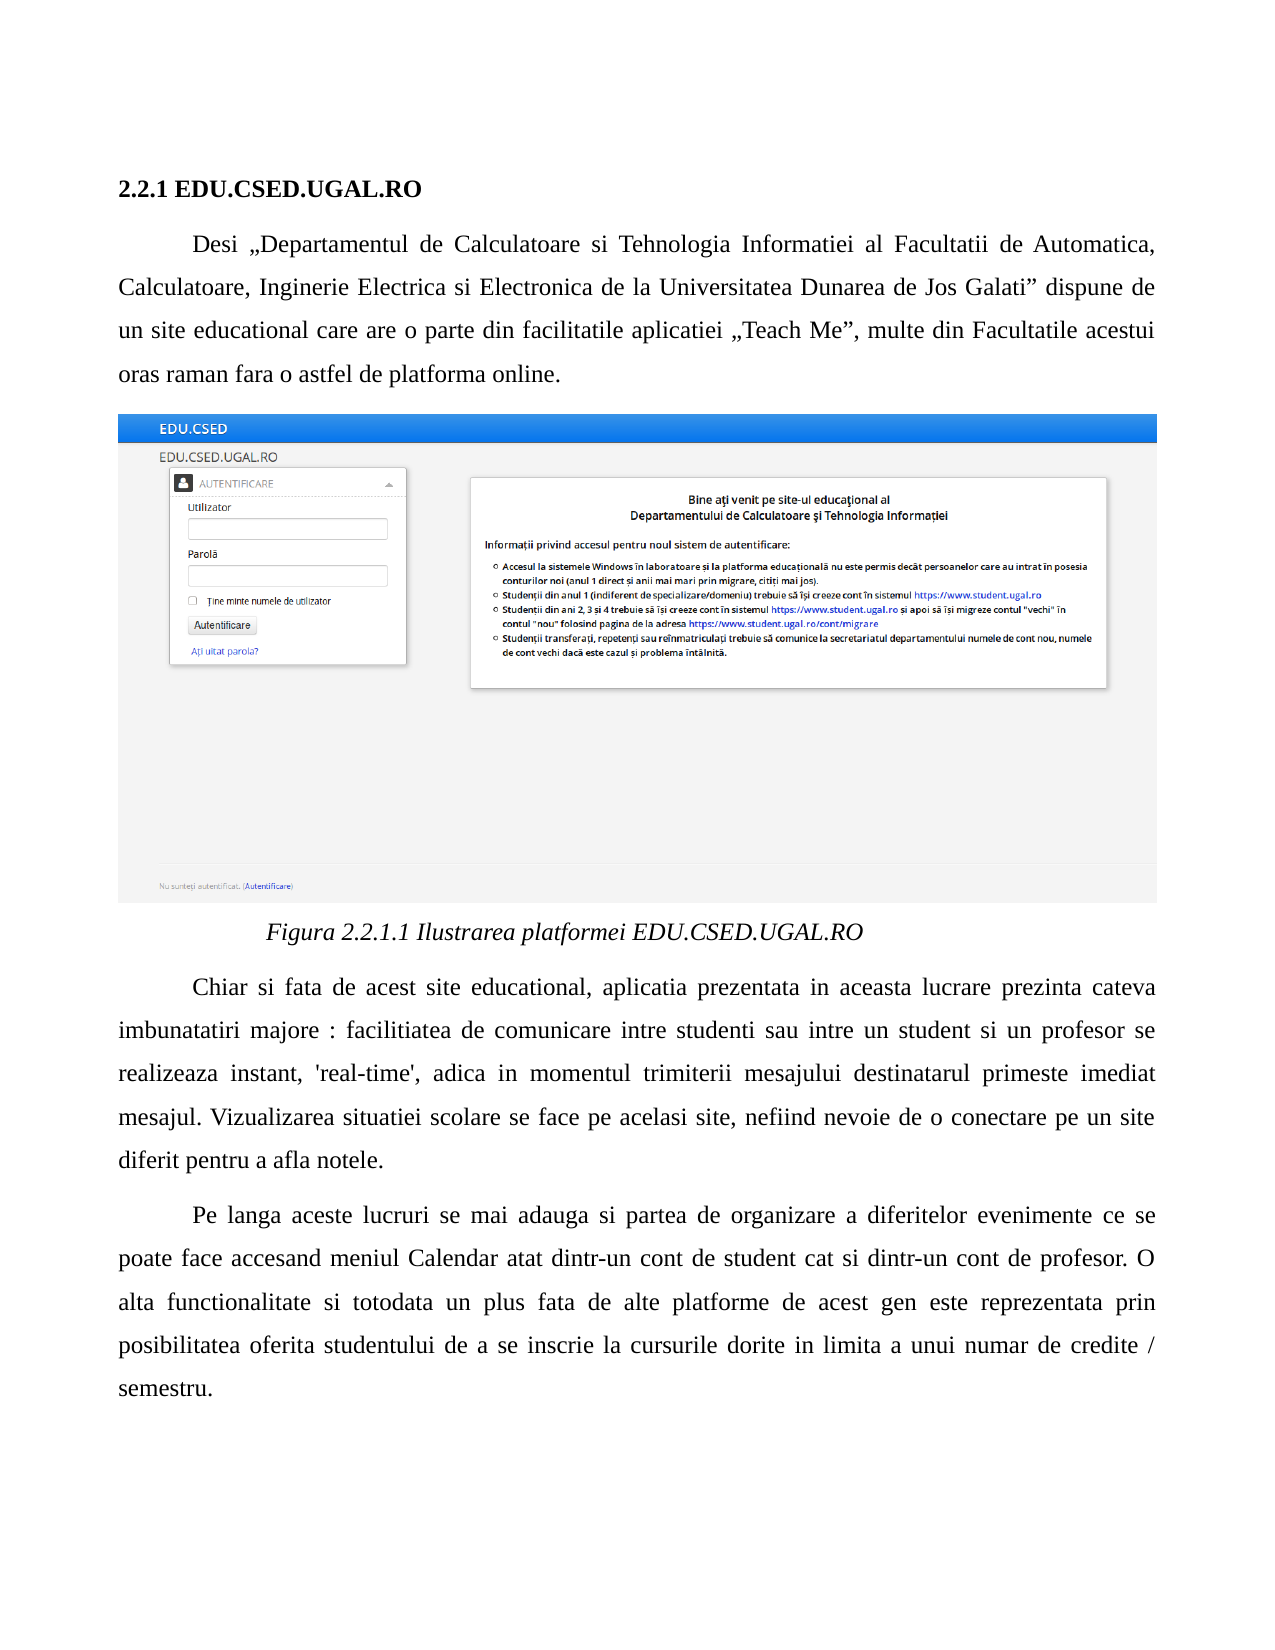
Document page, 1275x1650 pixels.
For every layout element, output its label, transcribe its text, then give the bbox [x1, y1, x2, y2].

text Figura 2.2.1.1 Ilustrarea platformei EDU.CSED.UGAL.RO [118, 903, 1157, 945]
text 2.2.1 EDU.CSED.UGAL.RO [118, 174, 1157, 202]
text Pe langa aceste lucruri se mai adauga si partea de organizare a diferitelor evenimente ce se poate face accesand meniul Calendar atat dintr-un cont de student cat si dintr-un cont de profesor. O alta functionalitate si totodata un plus fata de alte platforme de acest gen este reprezentata prin posibilitatea oferita studentului de a se inscrie la cursurile dorite in limita a unui numar de credite / semestru. [118, 1200, 1157, 1402]
text Chiar si fata de acest site educational, aplicatia prezentata in aceasta lucrare prezinta cateva imbunatatiri majore : facilitiatea de comunicare intre studenti sau intre un student si un profesor se realizeaza instant, 'real-time', adica in momentul trimiterii mesajului destinatarul primeste imediat mesajul. Vizualizarea situatiei scolare se face pe acelasi site, nefiind nevoie de o conectare pe un site diferit pentru a afla notele. [118, 972, 1157, 1173]
picture [118, 414, 1157, 903]
text Desi „Departamentul de Calculatoare si Tehnologia Informatiei al Facultatii de Automatica, Calculatoare, Inginerie Electrica si Electronica de la Universitatea Dunarea de Jos Galati” dispune de un site educational care are o parte din facilitatile aplicatiei „Teach Me”, multe din Facultatile acestui oras raman fara o astfel de platforma online. [118, 229, 1157, 387]
